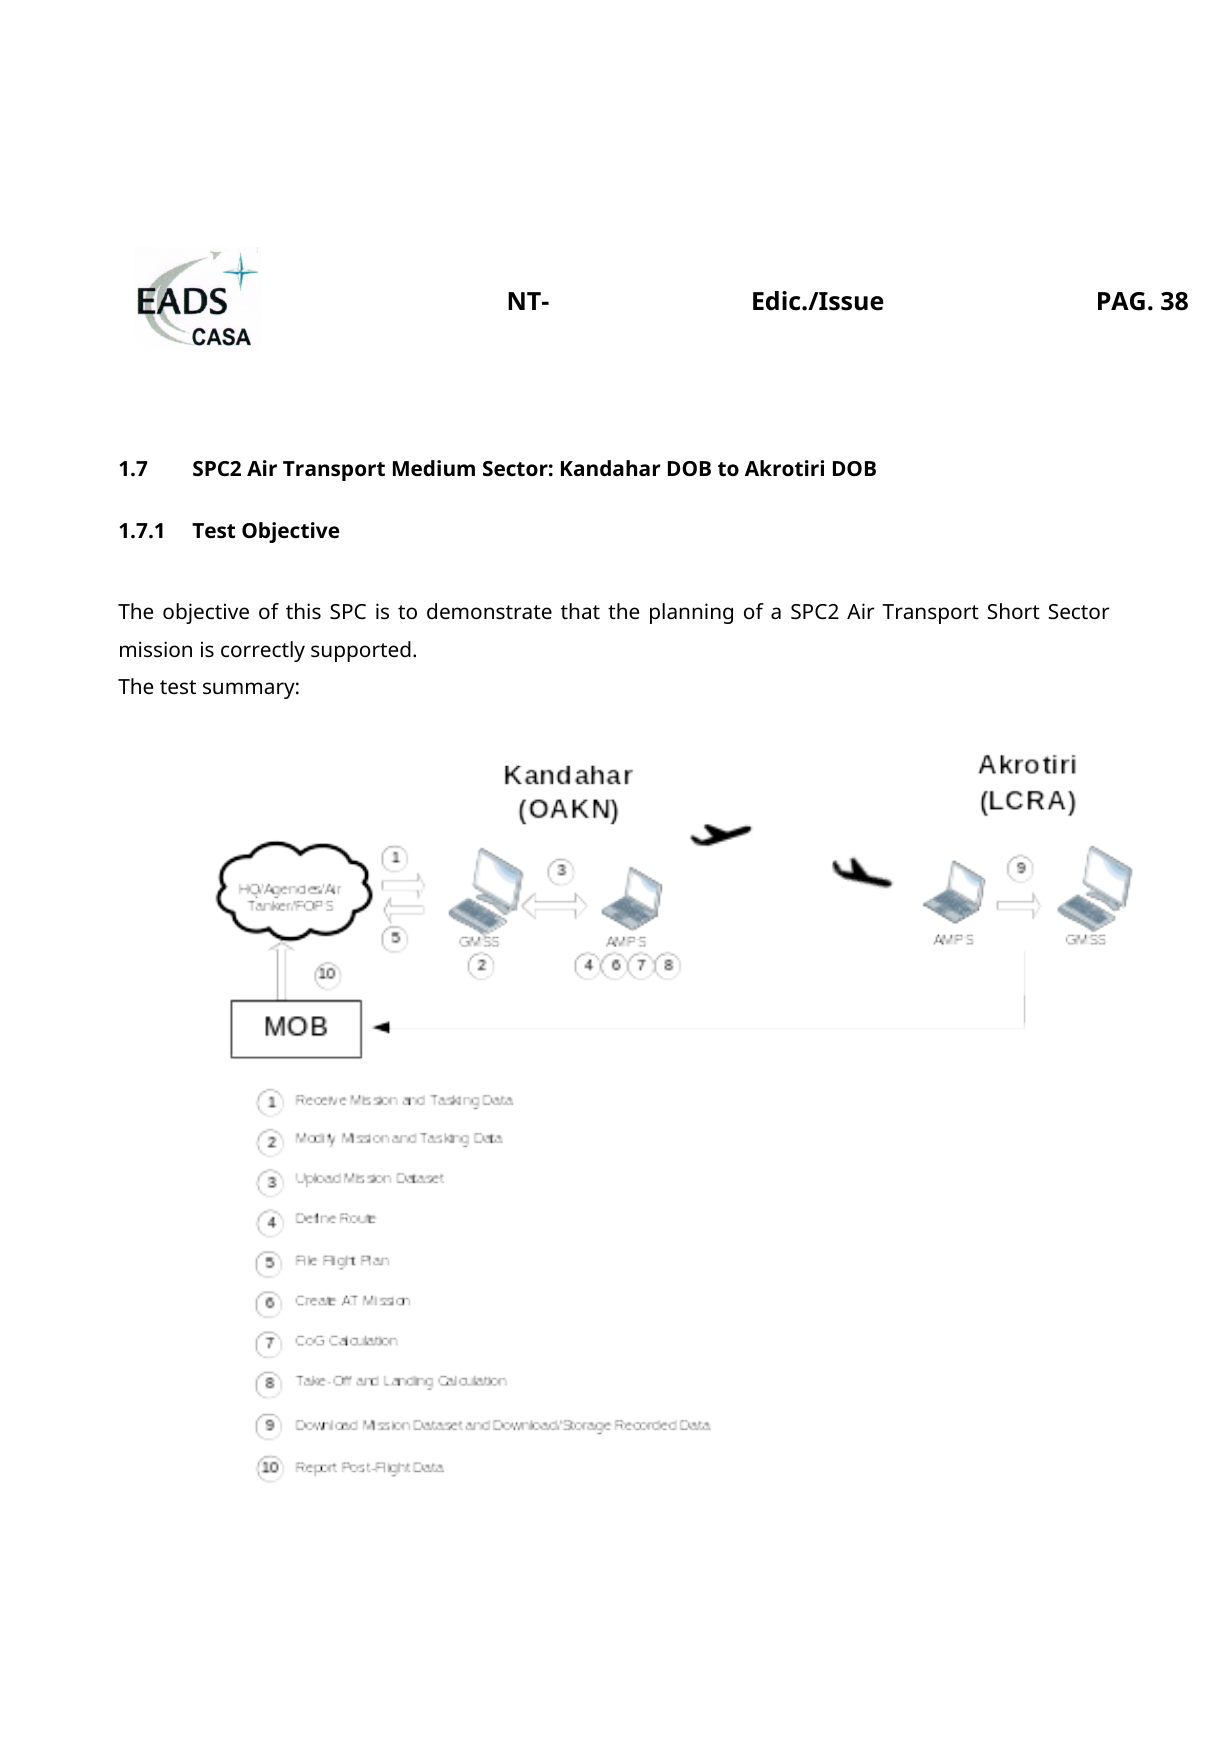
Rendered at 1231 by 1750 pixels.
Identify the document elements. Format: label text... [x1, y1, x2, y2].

text The test summary: [118, 663, 1112, 701]
subtitle Test Objective [118, 507, 1083, 544]
subtitle SPC2 Air Transport Medium Sector: Kandahar DOB to Akrotiri DOB [118, 444, 1112, 482]
picture [134, 247, 261, 350]
text The objective of this SPC is to demonstrate that the planning of a SPC2 Air Transport Short Sector mission is correctly supported. [118, 588, 1112, 663]
